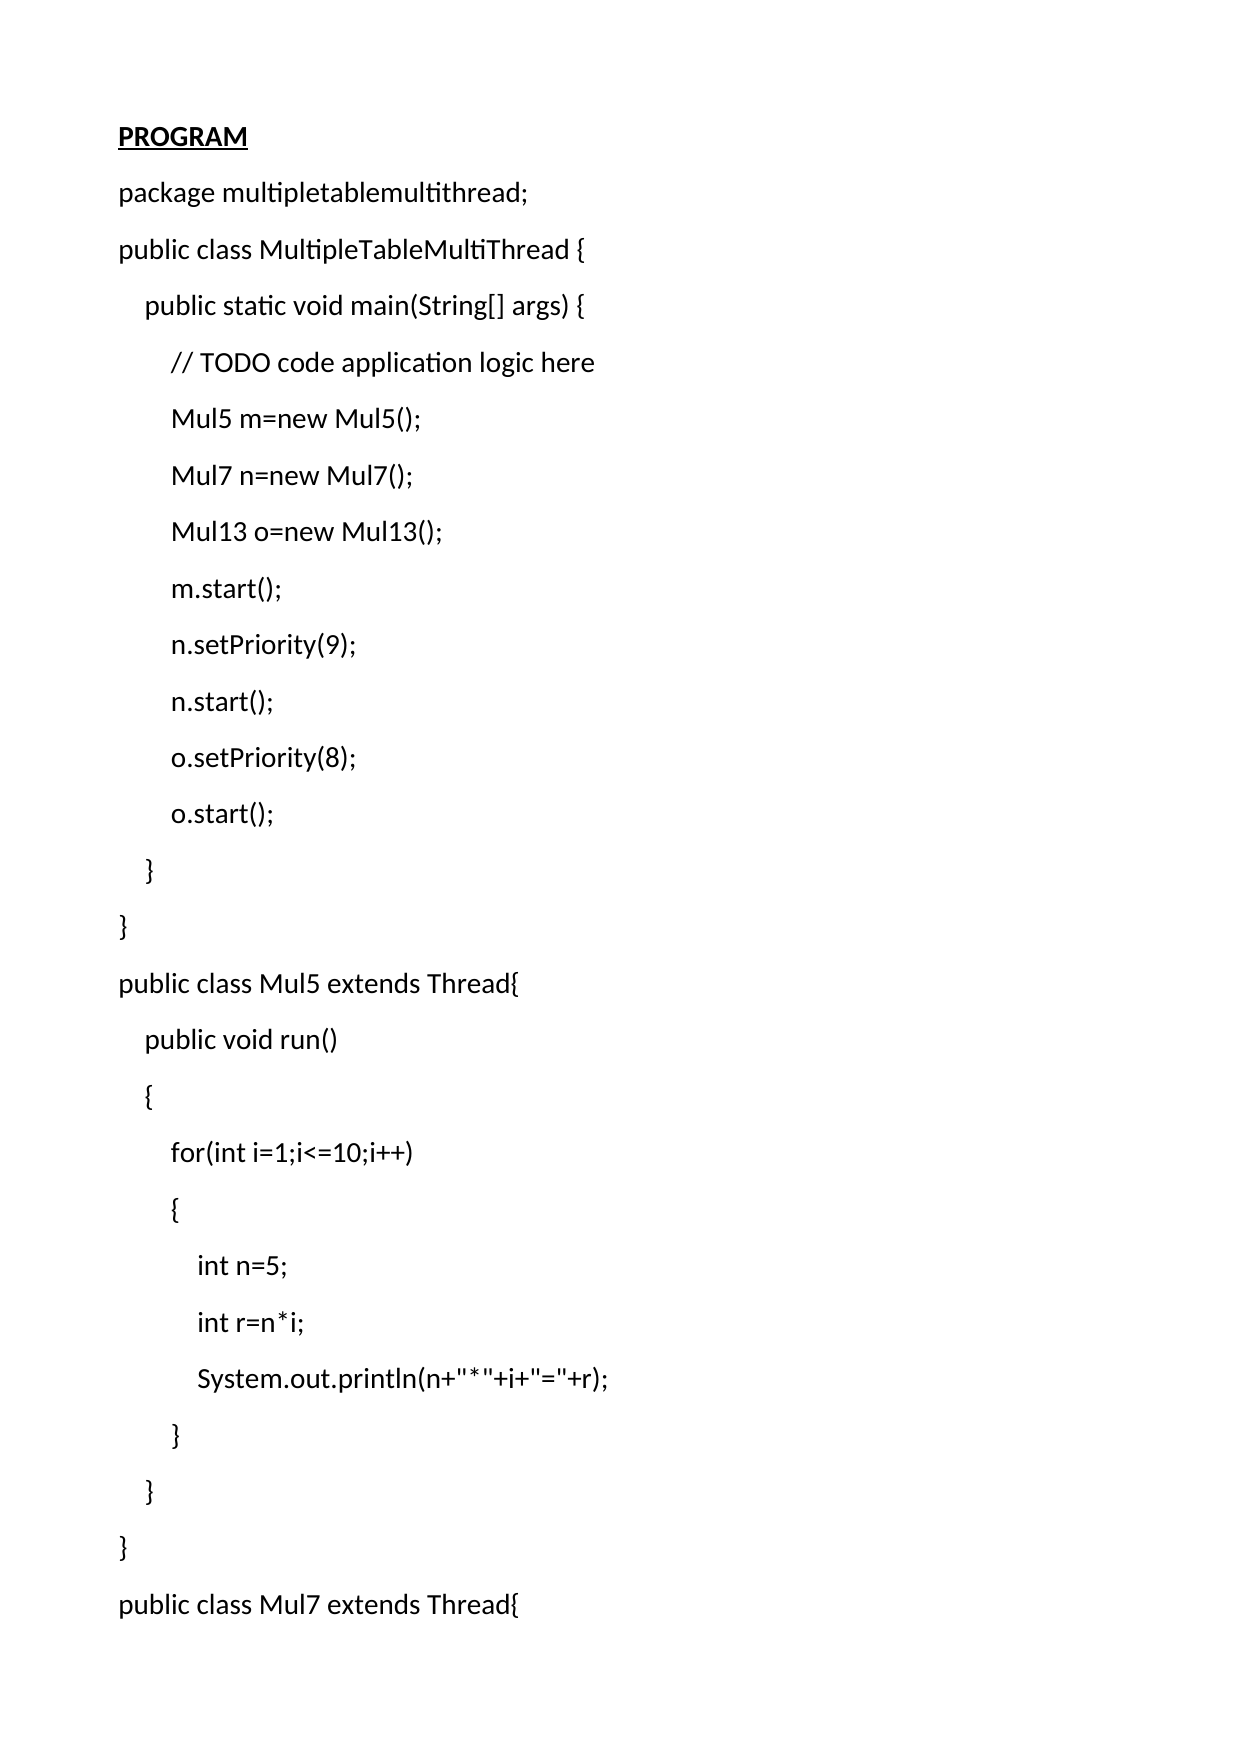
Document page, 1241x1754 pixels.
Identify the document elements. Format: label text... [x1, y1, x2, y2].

text } [118, 1473, 1122, 1509]
text for(int i=1;i<=10;i++) [118, 1134, 1122, 1170]
text } [118, 1417, 1122, 1452]
text public static void main(String[] args) { [118, 287, 1122, 323]
text // TODO code application logic here [118, 344, 1122, 379]
text o.start(); [118, 796, 1122, 831]
text n.start(); [118, 683, 1122, 718]
text Mul7 n=new Mul7(); [118, 457, 1122, 492]
text { [118, 1078, 1122, 1113]
text } [118, 1529, 1122, 1565]
text int r=n*i; [118, 1304, 1122, 1339]
text public void run() [118, 1021, 1122, 1057]
text System.out.println(n+"*"+i+"="+r); [118, 1360, 1122, 1396]
text } [118, 908, 1122, 944]
text public class MultipleTableMultiThread { [118, 231, 1122, 267]
text o.setPriority(8); [118, 739, 1122, 775]
text package multipletablemultithread; [118, 174, 1122, 210]
text } [118, 852, 1122, 888]
text public class Mul7 extends Thread{ [118, 1586, 1122, 1622]
text int n=5; [118, 1247, 1122, 1283]
text m.start(); [118, 570, 1122, 605]
text public class Mul5 extends Thread{ [118, 965, 1122, 1001]
text PROGRAM [118, 118, 1122, 154]
text n.setPriority(9); [118, 626, 1122, 662]
text { [118, 1191, 1122, 1226]
text Mul13 o=new Mul13(); [118, 513, 1122, 549]
text Mul5 m=new Mul5(); [118, 400, 1122, 436]
